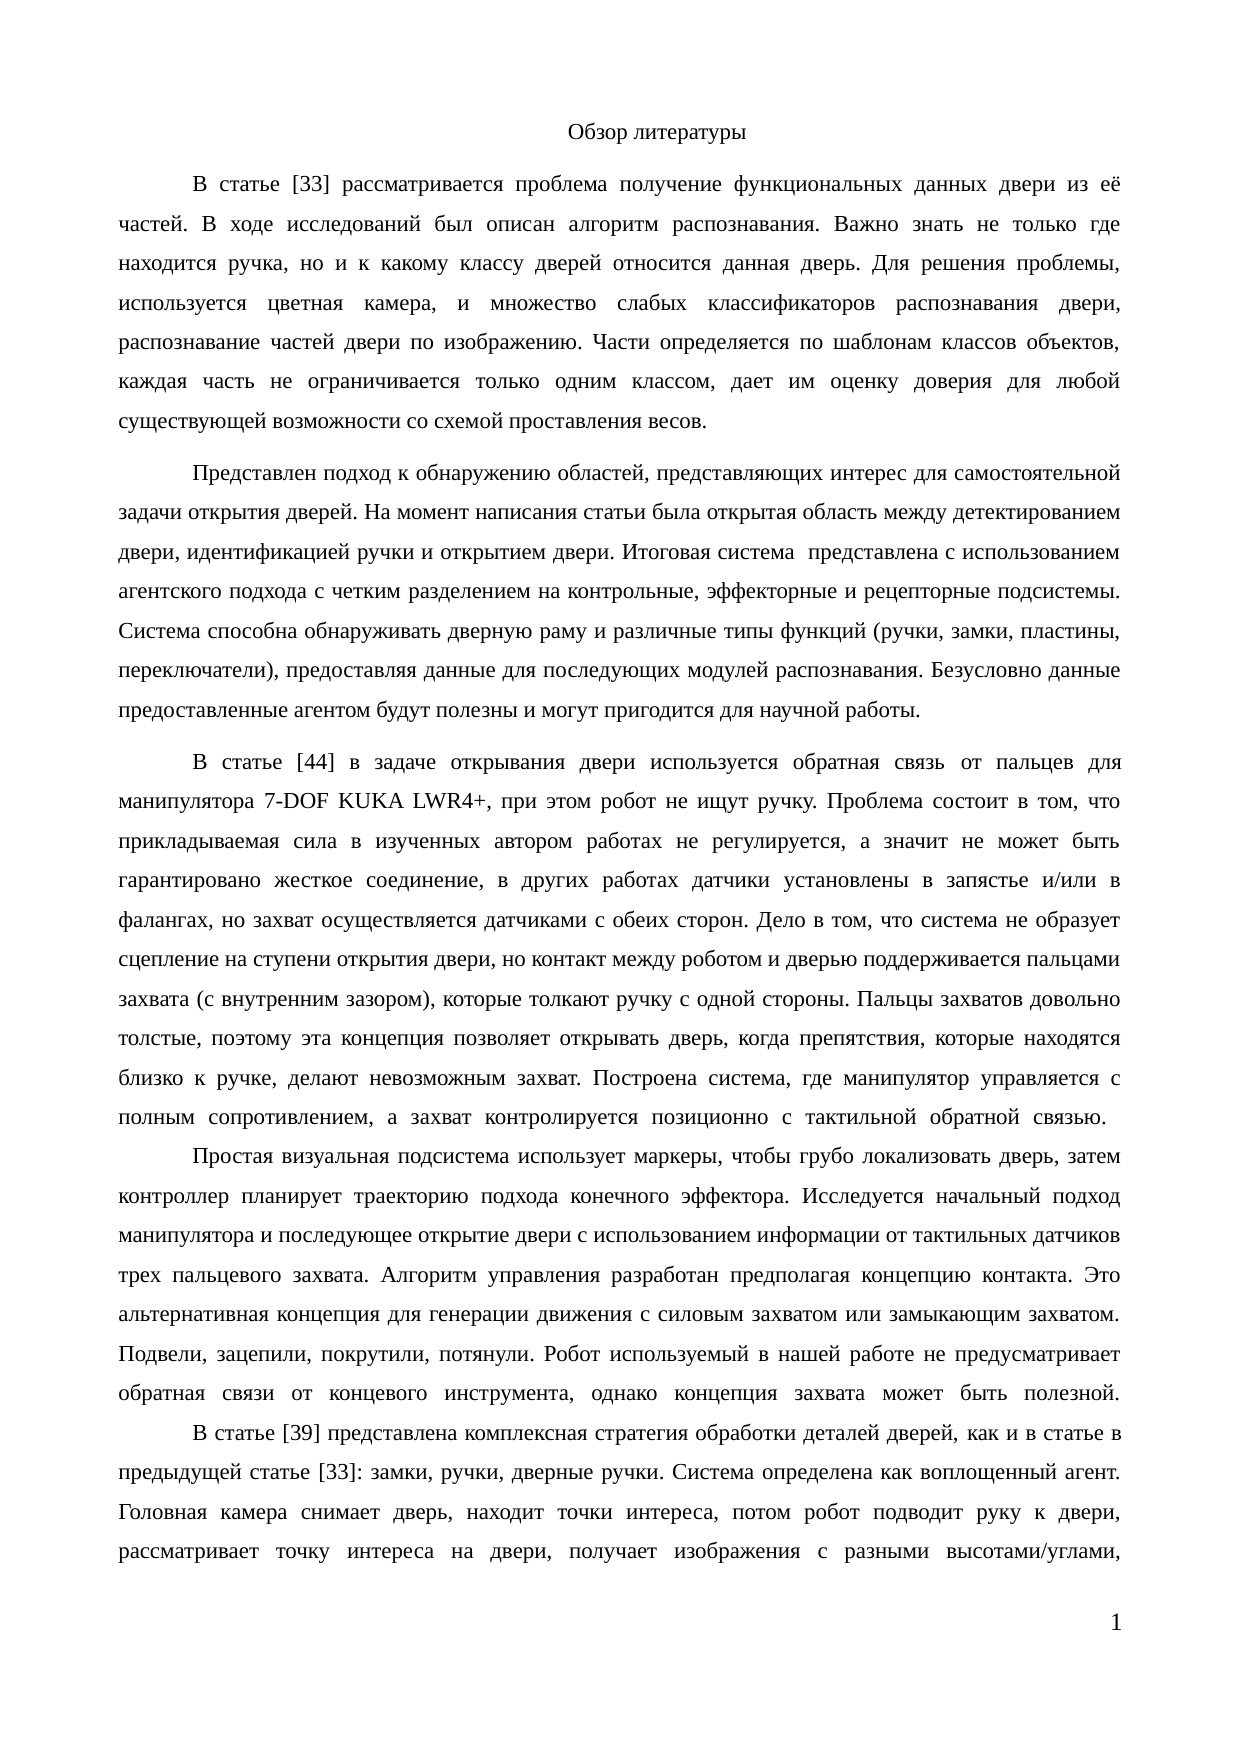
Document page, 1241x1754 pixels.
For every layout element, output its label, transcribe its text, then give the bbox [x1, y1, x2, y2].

text Представлен подход к обнаружению областей, представляющих интерес для самостоятельной задачи открытия дверей. На момент написания статьи была открытая область между детектированием двери, идентификацией ручки и открытием двери. Итоговая система представлена с использованием агентского подхода с четким разделением на контрольные, эффекторные и рецепторные подсистемы. Система способна обнаруживать дверную раму и различные типы функций (ручки, замки, пластины, переключатели), предоставляя данные для последующих модулей распознавания. Безусловно данные предоставленные агентом будут полезны и могут пригодится для научной работы. [118, 459, 1122, 722]
text Обзор литературы [118, 118, 1122, 144]
text В статье [33] рассматривается проблема получение функциональных данных двери из её частей. В ходе исследований был описан алгоритм распознавания. Важно знать не только где находится ручка, но и к какому классу дверей относится данная дверь. Для решения проблемы, используется цветная камера, и множество слабых классификаторов распознавания двери, распознавание частей двери по изображению. Части определяется по шаблонам классов объектов, каждая часть не ограничивается только одним классом, дает им оценку доверия для любой существующей возможности со схемой проставления весов. [118, 170, 1122, 433]
text В статье [44] в задаче открывания двери используется обратная связь от пальцев для манипулятора 7-DOF KUKA LWR4+, при этом робот не ищут ручку. Проблема состоит в том, что прикладываемая сила в изученных автором работах не регулируется, а значит не может быть гарантировано жесткое соединение, в других работах датчики установлены в запястье и/или в фалангах, но захват осуществляется датчиками с обеих сторон. Дело в том, что система не образует сцепление на ступени открытия двери, но контакт между роботом и дверью поддерживается пальцами захвата (с внутренним зазором), которые толкают ручку с одной стороны. Пальцы захватов довольно толстые, поэтому эта концепция позволяет открывать дверь, когда препятствия, которые находятся близко к ручке, делают невозможным захват. Построена система, где манипулятор управляется с полным сопротивлением, а захват контролируется позиционно с тактильной обратной связью. Простая визуальная подсистема использует маркеры, чтобы грубо локализовать дверь, затем контроллер планирует траекторию подхода конечного эффектора. Исследуется начальный подход манипулятора и последующее открытие двери с использованием информации от тактильных датчиков трех пальцевого захвата. Алгоритм управления разработан предполагая концепцию контакта. Это альтернативная концепция для генерации движения с силовым захватом или замыкающим захватом. Подвели, зацепили, покрутили, потянули. Робот используемый в нашей работе не предусматривает обратная связи от концевого инструмента, однако концепция захвата может быть полезной. В статье [39] представлена комплексная стратегия обработки деталей дверей, как и в статье в предыдущей статье [33]: замки, ручки, дверные ручки. Система определена как воплощенный агент. Головная камера снимает дверь, находит точки интереса, потом робот подводит руку к двери, рассматривает точку интереса на двери, получает изображения с разными высотами/углами, [118, 748, 1122, 1564]
